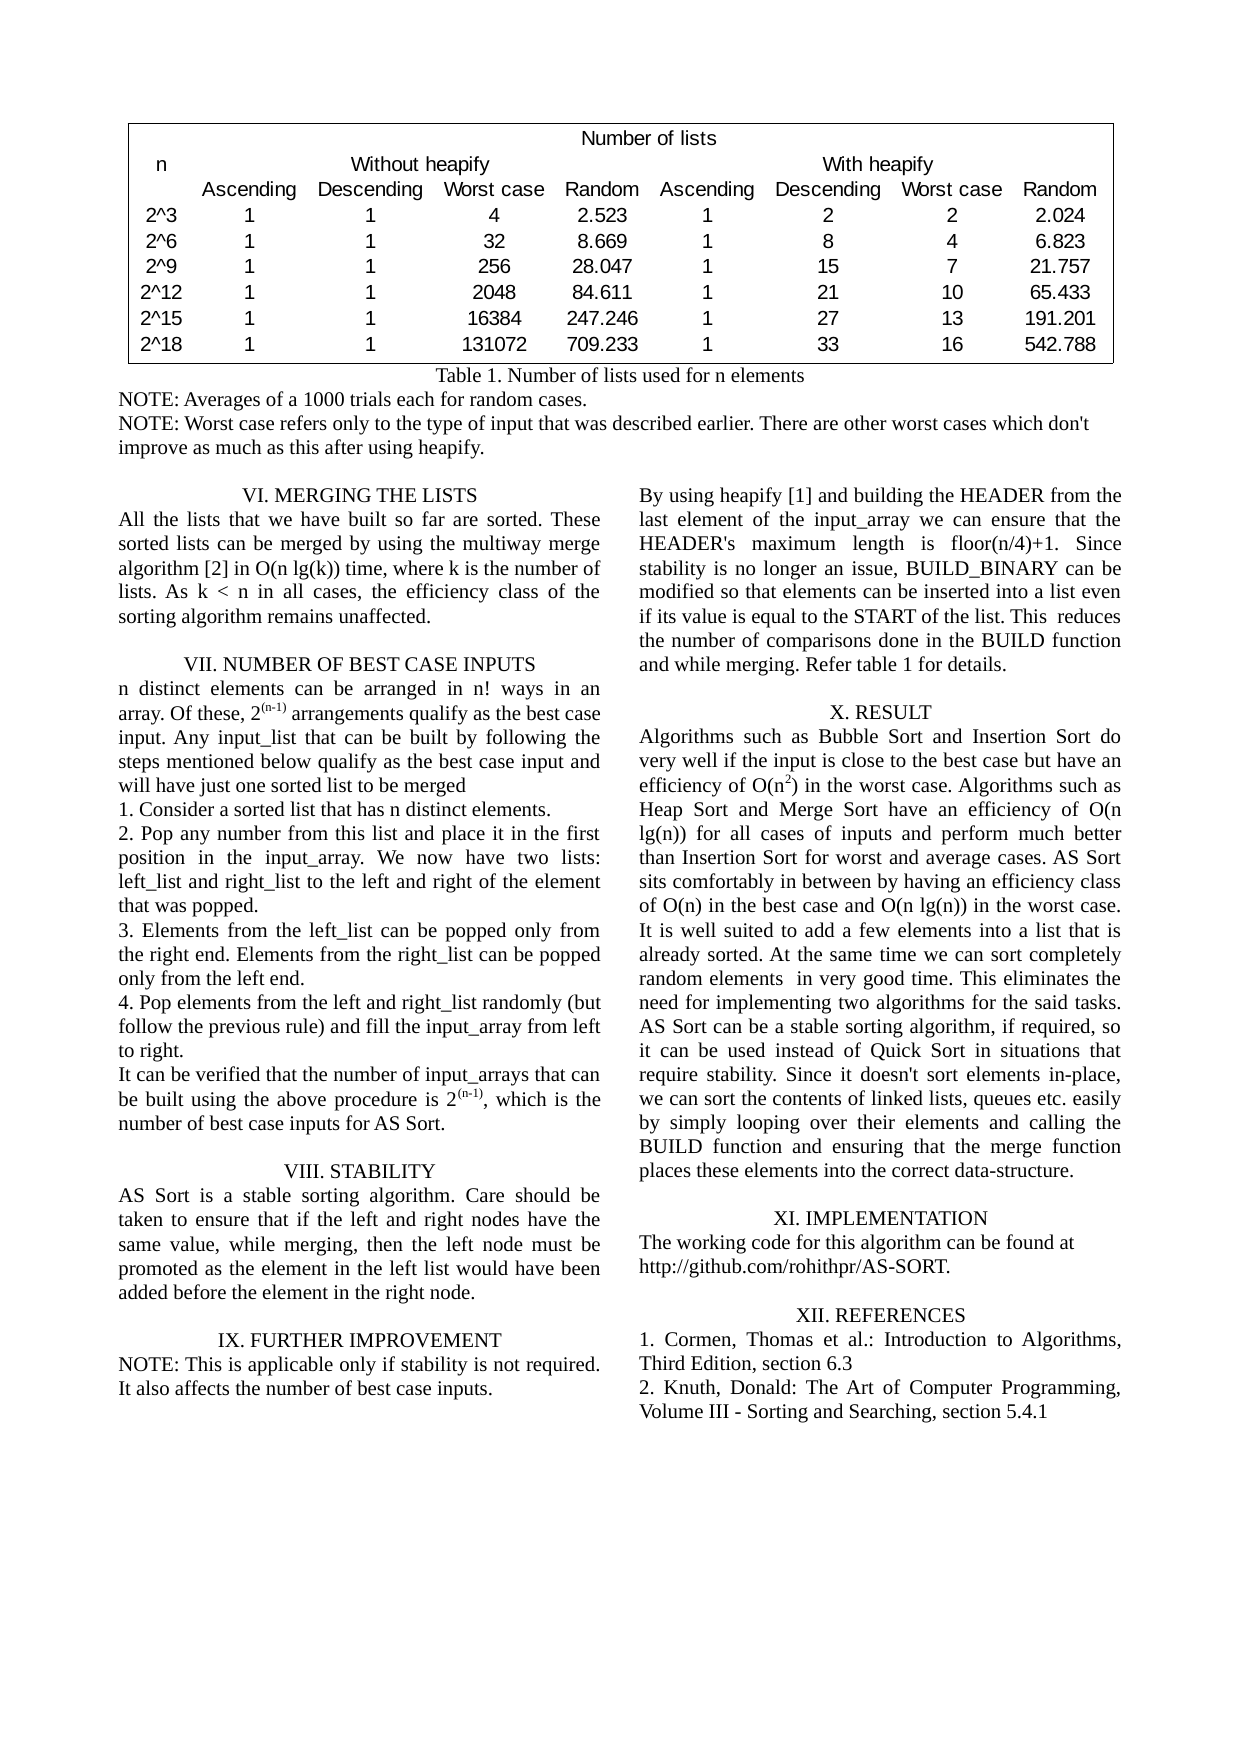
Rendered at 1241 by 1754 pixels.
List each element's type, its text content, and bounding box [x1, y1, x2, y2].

text Algorithms such as Bubble Sort and Insertion Sort do very well if the input is close to the best case but have an efficiency of O(n2) in the worst case. Algorithms such as Heap Sort and Merge Sort have an efficiency of O(n lg(n)) for all cases of inputs and perform much better than Insertion Sort for worst and average cases. AS Sort sits comfortably in between by having an efficiency class of O(n) in the best case and O(n lg(n)) in the worst case. It is well suited to add a few elements into a list that is already sorted. At the same time we can sort completely random elements in very good time. This eliminates the need for implementing two algorithms for the said tasks. AS Sort can be a stable sorting algorithm, if required, so it can be used instead of Quick Sort in situations that require stability. Since it doesn't sort elements in-place, we can sort the contents of linked lists, queues etc. easily by simply looping over their elements and calling the BUILD function and ensuring that the merge function places these elements into the correct data-structure. [639, 724, 1122, 1182]
text XII. REFERENCES [639, 1302, 1122, 1327]
text By using heapify [1] and building the HEADER from the last element of the input_array we can ensure that the HEADER's maximum length is floor(n/4)+1. Since stability is no longer an issue, BUILD_BINARY can be modified so that elements can be inserted into a list even if its value is equal to the START of the list. This reduces the number of comparisons done in the BUILD function and while merging. Refer table 1 for details. [639, 483, 1122, 676]
text NOTE: Worst case refers only to the type of input that was described earlier. There are other worst cases which don't improve as much as this after using heapify. [118, 411, 1122, 459]
text NOTE: Averages of a 1000 trials each for random cases. [118, 387, 1122, 411]
text VIII. STABILITY [118, 1159, 601, 1183]
text VI. MERGING THE LISTS [118, 483, 601, 507]
text 2. Knuth, Donald: The Art of Computer Programming, Volume III - Sorting and Searching, section 5.4.1 [639, 1375, 1122, 1423]
text n distinct elements can be arranged in n! ways in an array. Of these, 2(n-1) arrangements qualify as the best case input. Any input_list that can be built by following the steps mentioned below qualify as the best case input and will have just one sorted list to be merged [118, 676, 601, 797]
text Table 1. Number of lists used for n elements [118, 118, 1122, 387]
text 3. Elements from the left_list can be popped only from the right end. Elements from the right_list can be popped only from the left end. [118, 917, 601, 990]
text 4. Pop elements from the left and right_list randomly (but follow the previous rule) and fill the input_array from left to right. [118, 990, 601, 1062]
text AS Sort is a stable sorting algorithm. Care should be taken to ensure that if the left and right nodes have the same value, while merging, then the left node must be promoted as the element in the left list would have been added before the element in the right node. [118, 1183, 601, 1304]
text X. RESULT [639, 700, 1122, 724]
text XI. IMPLEMENTATION [639, 1206, 1122, 1230]
text 2. Pop any number from this list and place it in the first position in the input_array. We now have two lists: left_list and right_list to the left and right of the element that was popped. [118, 821, 601, 917]
text VII. NUMBER OF BEST CASE INPUTS [118, 652, 601, 676]
text It can be verified that the number of input_arrays that can be built using the above procedure is 2(n-1), which is the number of best case inputs for AS Sort. [118, 1062, 601, 1135]
text 1. Cormen, Thomas et al.: Introduction to Algorithms, Third Edition, section 6.3 [639, 1327, 1122, 1375]
text IX. FURTHER IMPROVEMENT [118, 1328, 601, 1352]
text All the lists that we have built so far are sorted. These sorted lists can be merged by using the multiway merge algorithm [2] in O(n lg(k)) time, where k is the number of lists. As k < n in all cases, the efficiency class of the sorting algorithm remains unaffected. [118, 507, 601, 628]
text NOTE: This is applicable only if stability is not required. It also affects the number of best case inputs. [118, 1352, 601, 1400]
text 1. Consider a sorted list that has n distinct elements. [118, 797, 601, 821]
text The working code for this algorithm can be found at http://github.com/rohithpr/AS-SORT. [639, 1230, 1122, 1278]
